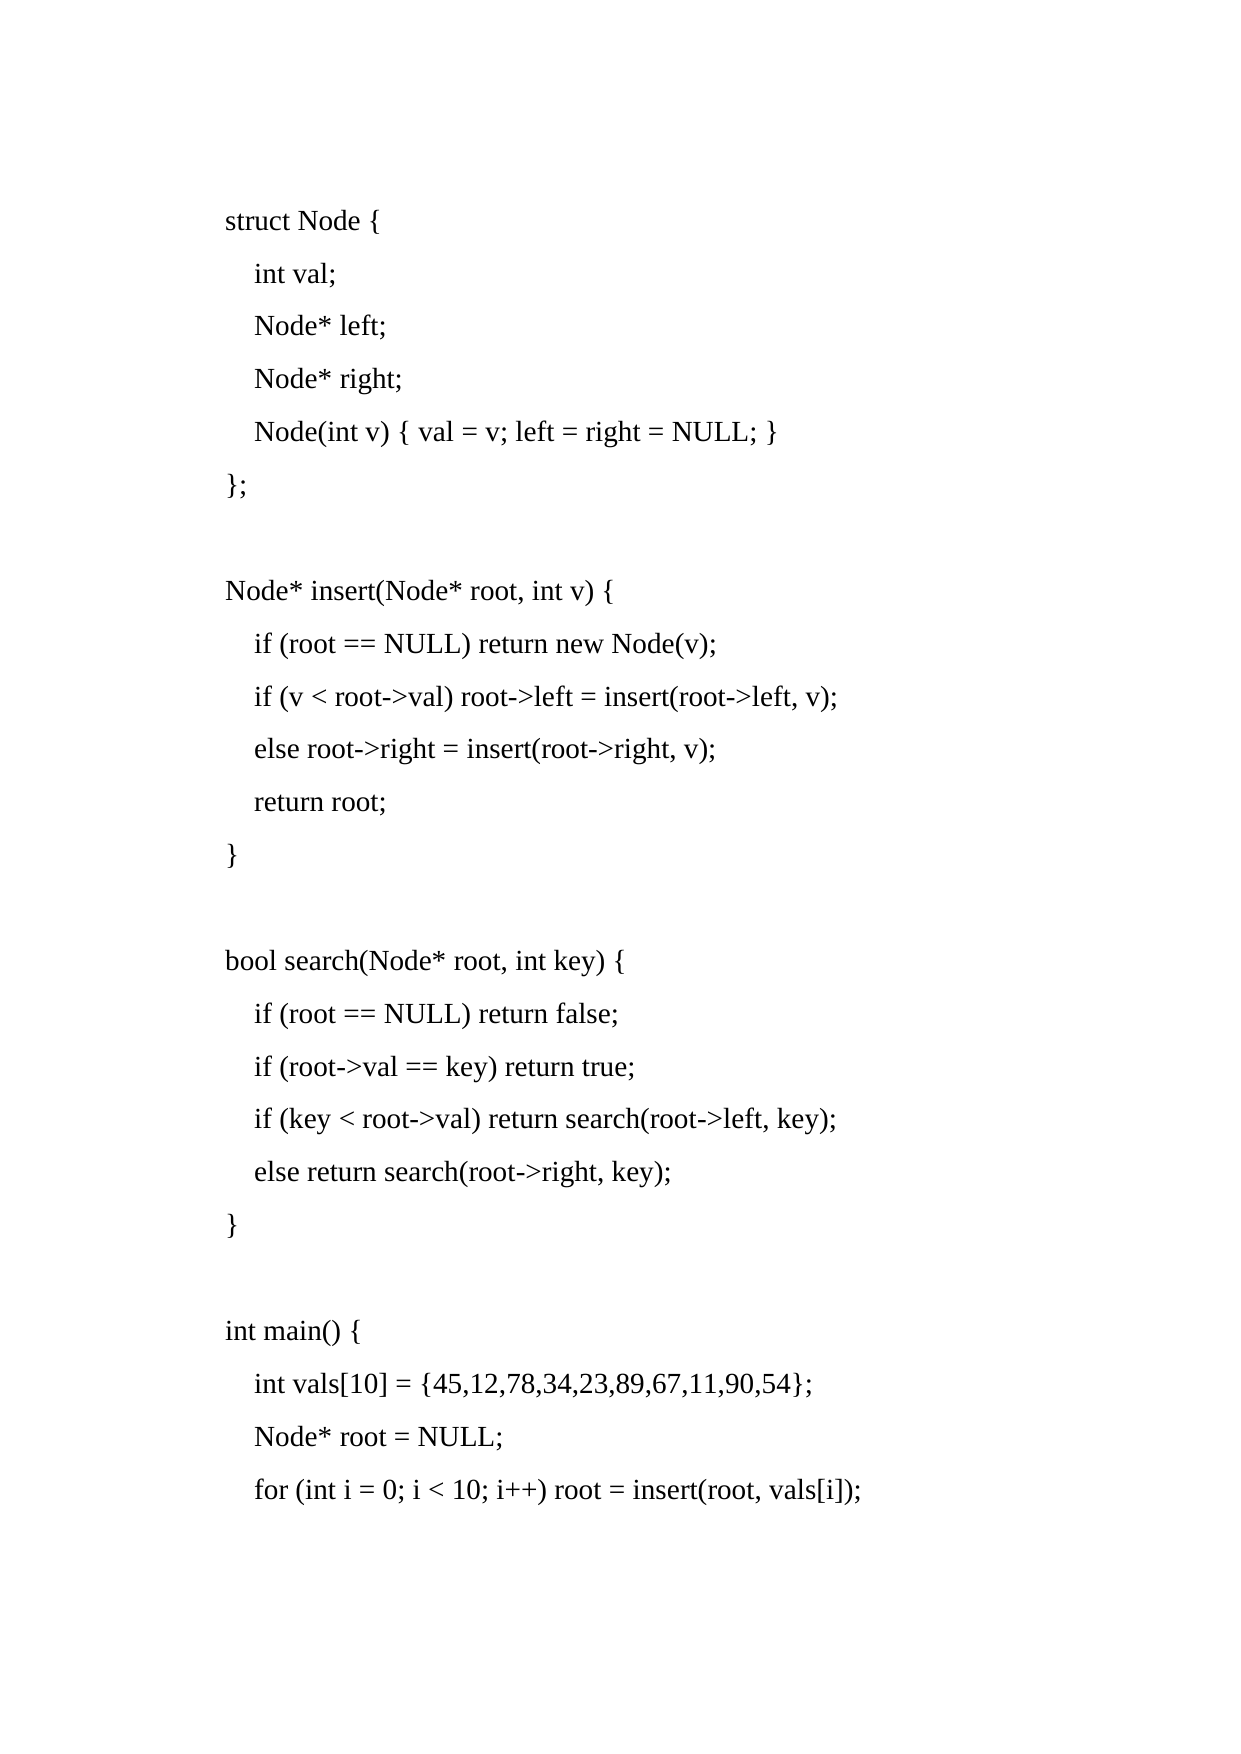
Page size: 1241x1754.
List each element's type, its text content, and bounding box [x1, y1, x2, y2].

text bool search(Node* root, int key) { [225, 943, 1154, 977]
text }; [225, 467, 1154, 501]
text if (v < root->val) root->left = insert(root->left, v); [254, 679, 1154, 712]
text int main() { [225, 1313, 1154, 1347]
text } [225, 837, 1154, 871]
text if (root == NULL) return new Node(v); [254, 626, 1154, 659]
text Node* left; [254, 308, 1154, 342]
text if (root->val == key) return true; [254, 1049, 1154, 1082]
text Node* root = NULL; [254, 1419, 1154, 1452]
text if (key < root->val) return search(root->left, key); [254, 1102, 1154, 1135]
text Node* right; [254, 362, 1154, 395]
text struct Node { [225, 203, 1154, 236]
text Node(int v) { val = v; left = right = NULL; } [254, 414, 1154, 448]
text if (root == NULL) return false; [254, 996, 1154, 1029]
text return root; [254, 784, 1154, 818]
text else root->right = insert(root->right, v); [254, 732, 1154, 765]
text for (int i = 0; i < 10; i++) root = insert(root, vals[i]); [254, 1472, 1154, 1505]
text int val; [254, 256, 1154, 289]
text Node* insert(Node* root, int v) { [225, 573, 1154, 607]
text } [225, 1207, 1154, 1241]
text int vals[10] = {45,12,78,34,23,89,67,11,90,54}; [254, 1366, 1154, 1399]
text else return search(root->right, key); [254, 1154, 1154, 1188]
